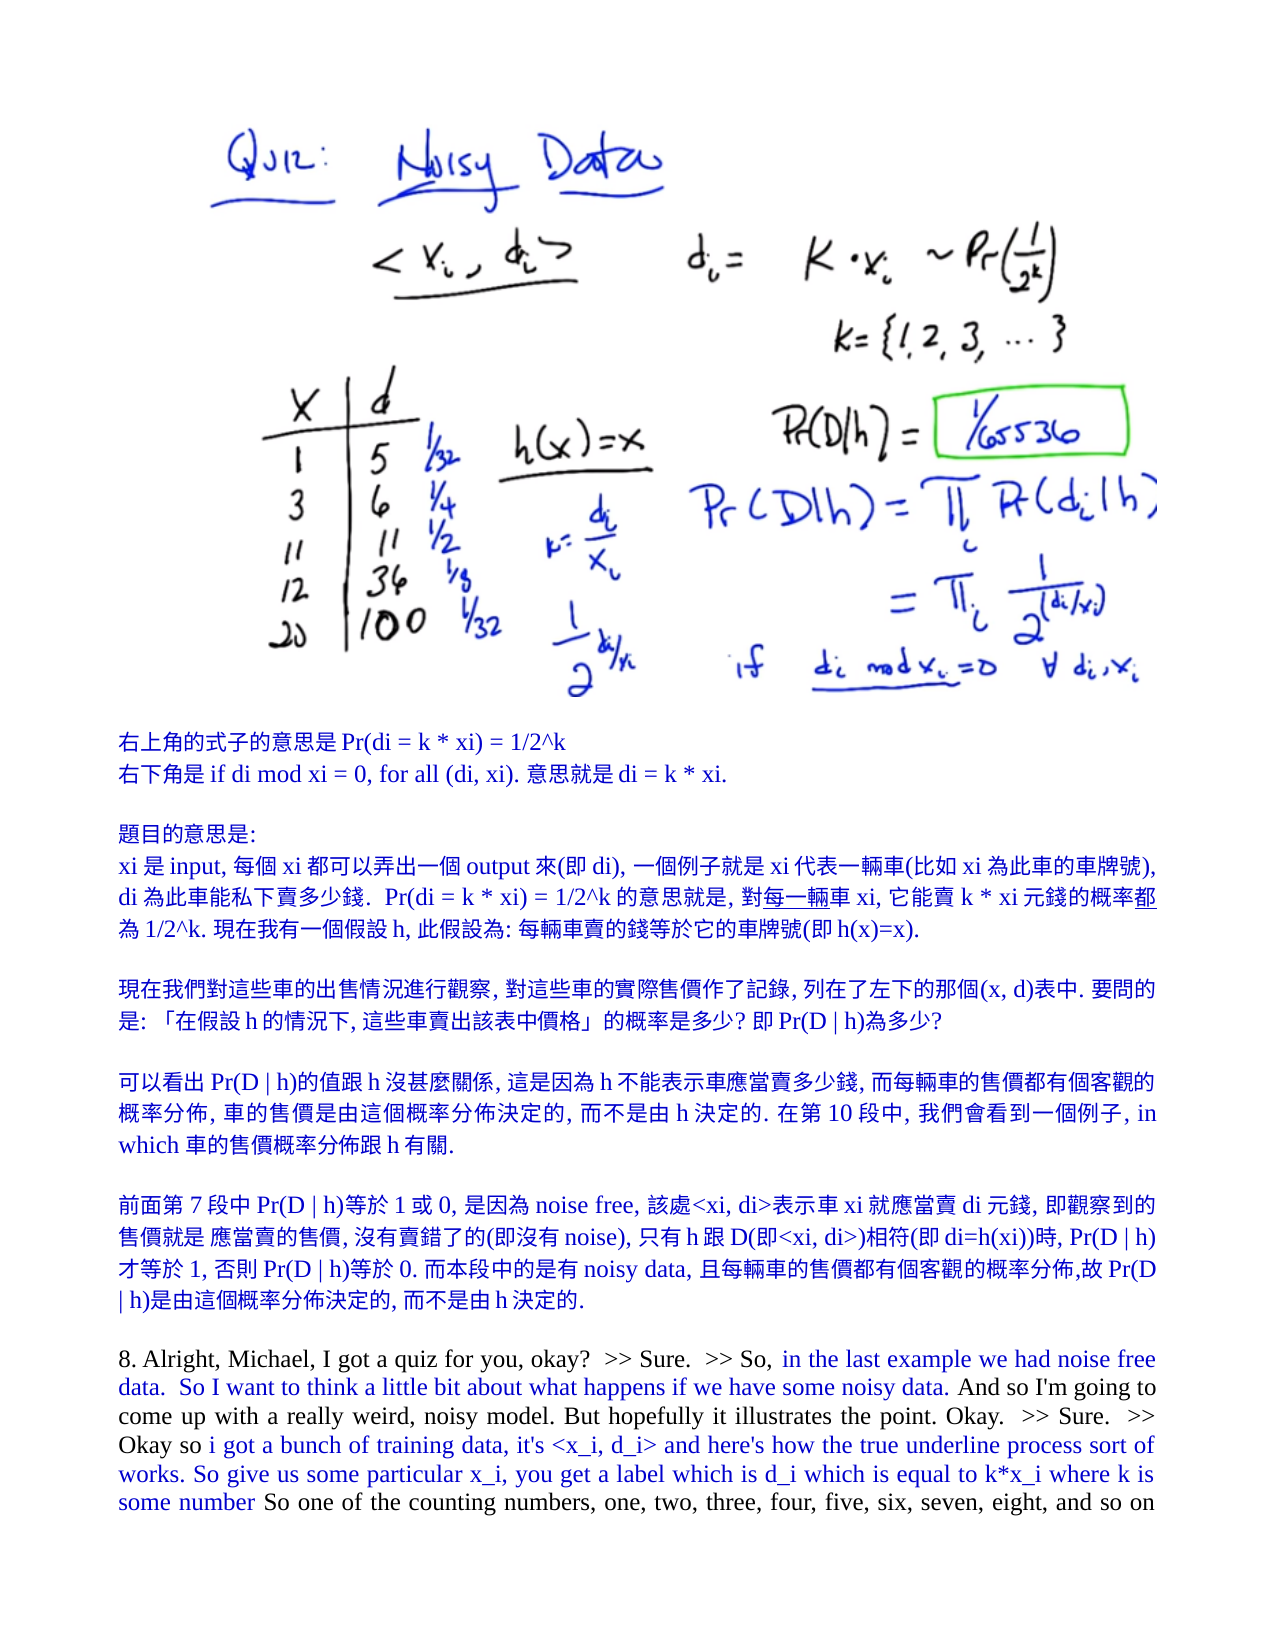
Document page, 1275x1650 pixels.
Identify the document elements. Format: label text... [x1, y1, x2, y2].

picture [118, 118, 1157, 697]
text 右上角的式子的意思是Pr(di = k * xi) = 1/2^k [118, 725, 1157, 757]
text 前面第7段中Pr(D | h)等於1或0, 是因為noise free, 該處<xi, di>表示車xi就應當賣di元錢, 即觀察到的售價就是 應當賣的售價, 沒有賣錯了的(即沒有noise), 只有h跟D(即<xi, di>)相符(即di=h(xi))時, Pr(D | h)才等於1, 否則Pr(D | h)等於0. 而本段中的是有noisy data, 且每輛車的售價都有個客觀的概率分佈,故Pr(D | h)是由這個概率分佈決定的, 而不是由h決定的. [118, 1188, 1157, 1315]
text 右下角是if di mod xi = 0, for all (di, xi). 意思就是di = k * xi. [118, 757, 1157, 788]
text 可以看出Pr(D | h)的值跟h沒甚麼關係, 這是因為h不能表示車應當賣多少錢, 而每輛車的售價都有個客觀的概率分佈, 車的售價是由這個概率分佈決定的, 而不是由h決定的. 在第10段中, 我們會看到一個例子, in which 車的售價概率分佈跟h有關. [118, 1064, 1157, 1159]
text 現在我們對這些車的出售情況進行觀察, 對這些車的實際售價作了記錄, 列在了左下的那個(x, d)表中. 要問的是: 「在假設h的情況下, 這些車賣出該表中價格」的概率是多少? 即Pr(D | h)為多少? [118, 972, 1157, 1036]
text 題目的意思是: [118, 817, 1157, 849]
text 8. Alright, Michael, I got a quiz for you, okay? >> Sure. >> So, in the last example we had noise free data. So I want to think a little bit about what happens if we have some noisy data. And so I'm going to come up with a really weird, noisy model. But hopefully it illustrates the point. Okay. >> Sure. >> Okay so i got a bunch of training data, it's <x_i, d_i> and here's how the true underline process sort of works. So give us some particular x_i, you get a label which is d_i which is equal to k*x_i where k is some number So one of the counting numbers, one, two, three, four, five, six, seven, eight, and so on [118, 1344, 1157, 1516]
text xi是input, 每個xi都可以弄出一個output來(即di), 一個例子就是xi代表一輛車(比如xi為此車的車牌號), di為此車能私下賣多少錢. Pr(di = k * xi) = 1/2^k的意思就是, 對每一輛車xi, 它能賣 k * xi元錢的概率都為1/2^k. 現在我有一個假設h, 此假設為: 每輛車賣的錢等於它的車牌號(即h(x)=x). [118, 849, 1157, 944]
